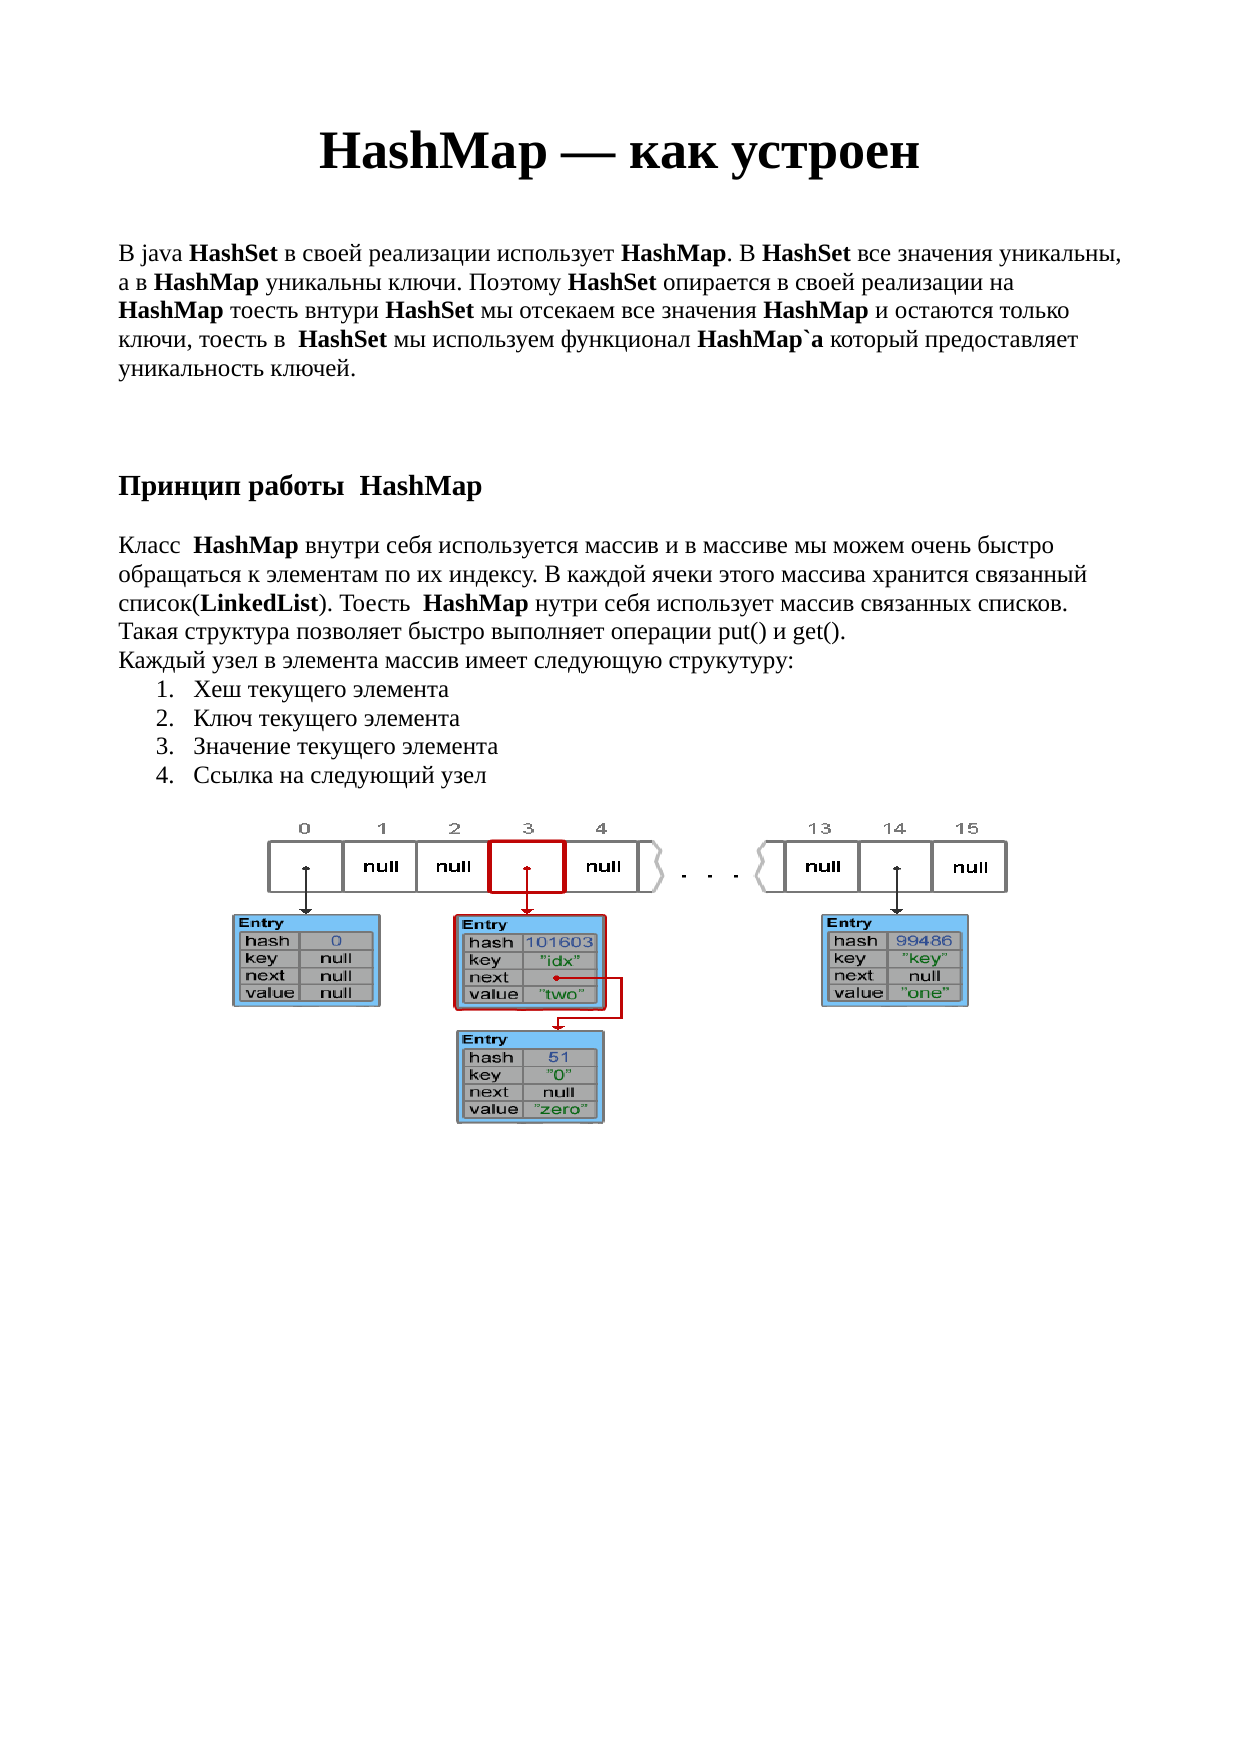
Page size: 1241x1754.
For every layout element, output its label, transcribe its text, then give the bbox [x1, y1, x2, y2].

text Класс HashMap внутри себя используется массив и в массиве мы можем очень быстро обращаться к элементам по их индексу. В каждой ячеки этого массива хранится связанный список(LinkedList). Тоесть HashMap нутри себя использует массив связанных списков. [118, 530, 1122, 616]
list Ключ текущего элемента [156, 703, 1122, 731]
text Такая структура позволяет быстро выполняет операции put() и get(). [118, 616, 1122, 645]
picture [225, 817, 1015, 1127]
text Принцип работы HashMap [118, 468, 1122, 501]
text HashMap — как устроен [118, 118, 1122, 180]
list Значение текущего элемента [156, 731, 1122, 760]
text В java HashSet в своей реализации использует HashMap. В HashSet все значения уникальны, а в HashMap уникальны ключи. Поэтому HashSet опирается в своей реализации на HashMap тоесть внтури HashSet мы отсекаем все значения HashMap и остаются только ключи, тоесть в HashSet мы используем функционал HashMap`a который предоставляет уникальность ключей. [118, 209, 1122, 382]
list Хеш текущего элемента [156, 674, 1122, 703]
text Каждый узел в элемента массив имеет следующую струкутуру: [118, 645, 1122, 674]
list Ссылка на следующий узел [156, 760, 1122, 789]
